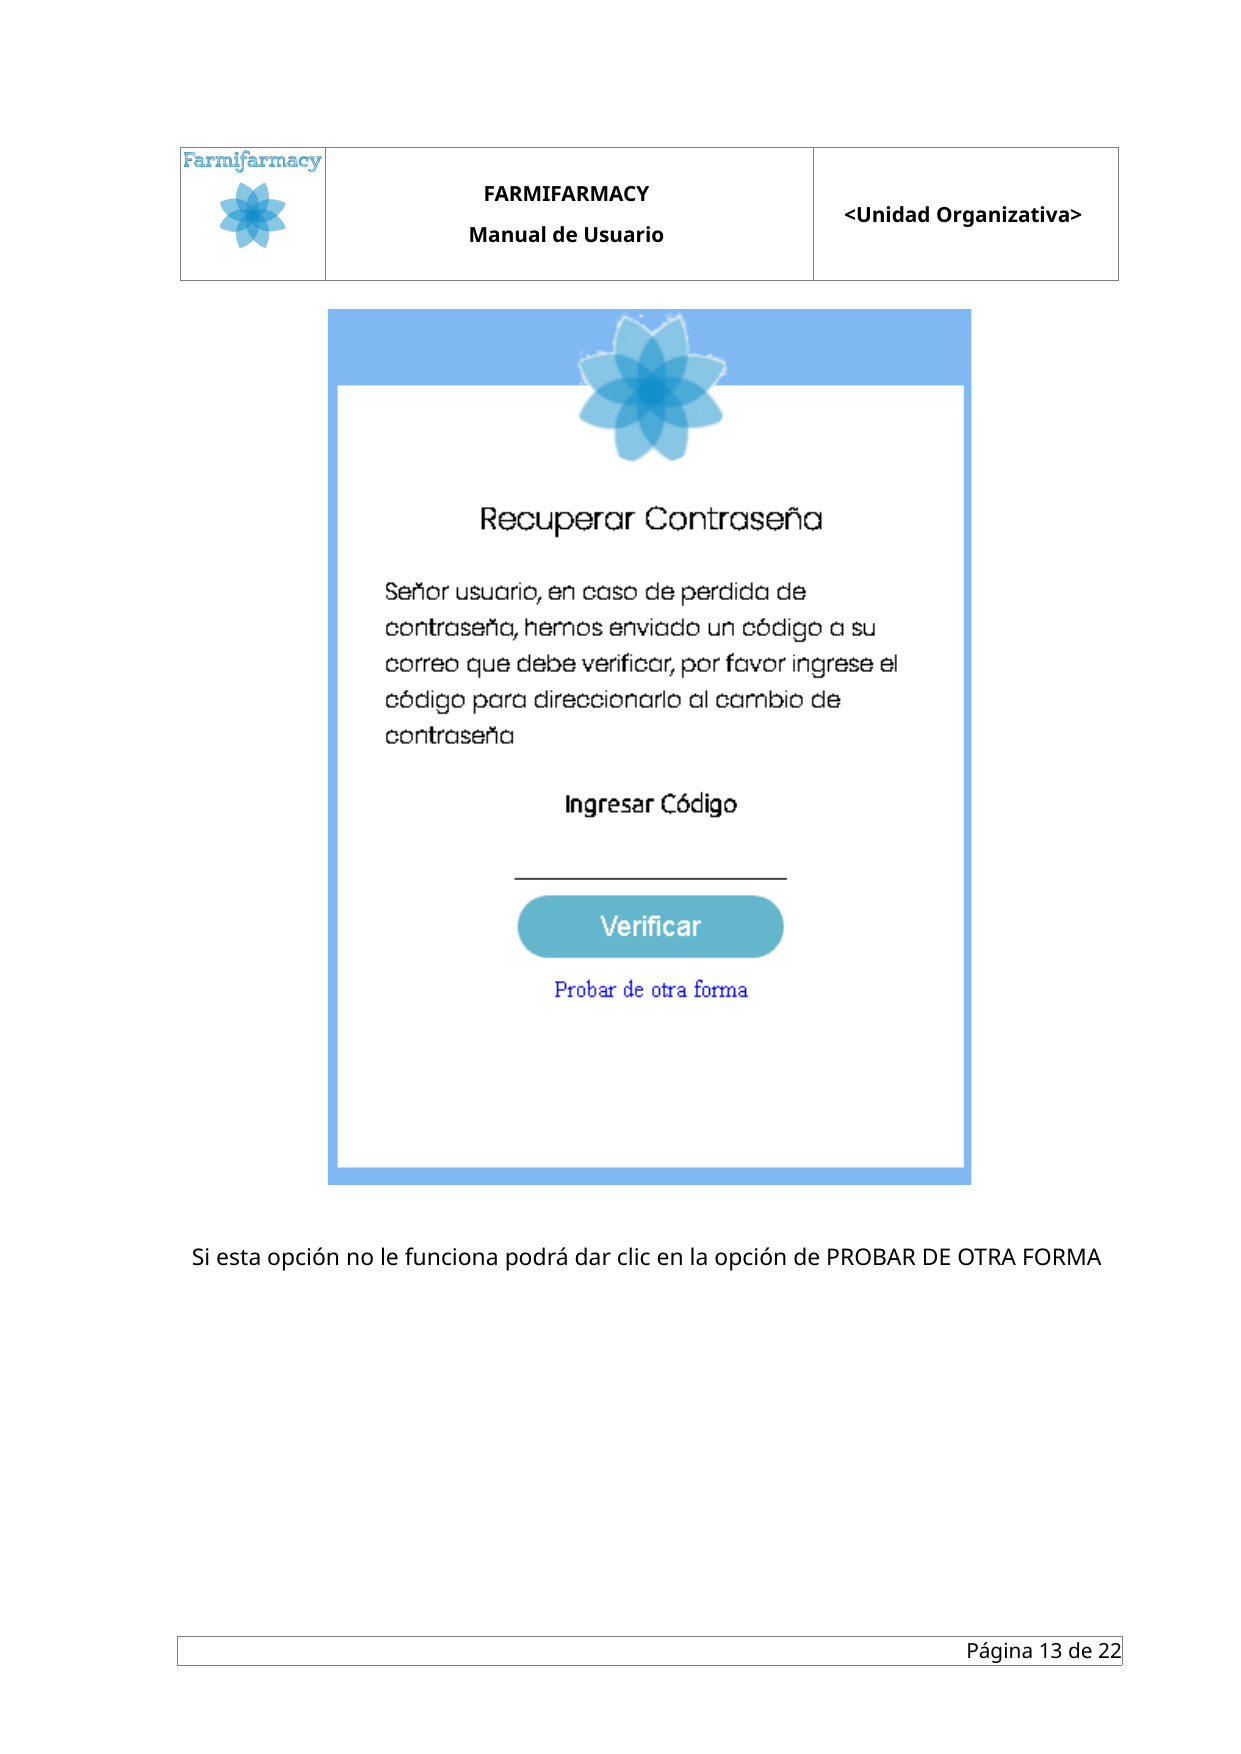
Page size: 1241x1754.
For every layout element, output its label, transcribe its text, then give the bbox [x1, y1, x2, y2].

text Si esta opción no le funciona podrá dar clic en la opción de PROBAR DE OTRA FORMA [177, 1241, 1122, 1272]
